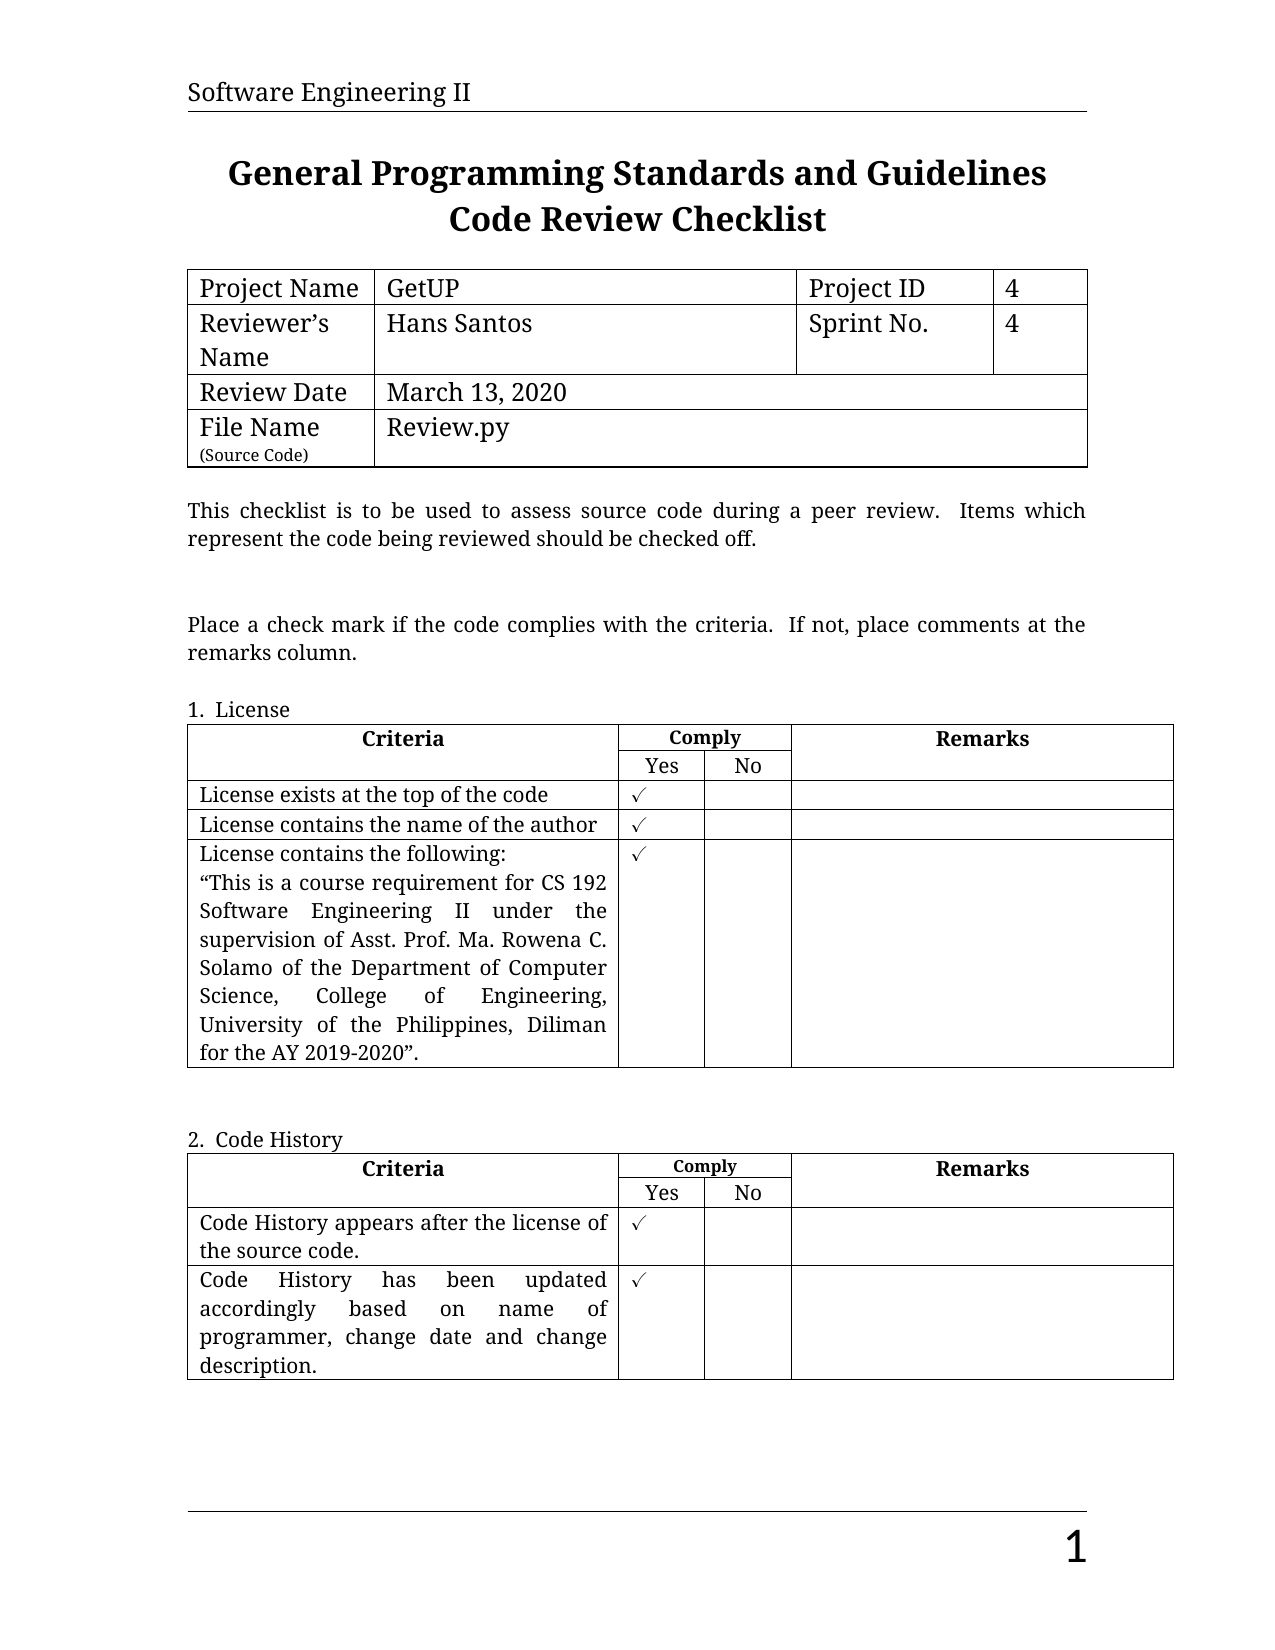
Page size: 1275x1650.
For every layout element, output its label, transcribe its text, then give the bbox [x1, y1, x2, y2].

table_header Criteria [188, 725, 618, 779]
table_header Remarks [792, 725, 1173, 779]
text This checklist is to be used to assess source code during a peer review. Items which represent the code being reviewed should be checked off. [187, 496, 1087, 553]
table_cell License contains the name of the author [188, 810, 618, 838]
table_cell Yes [619, 1178, 704, 1207]
table_cell [705, 1266, 791, 1379]
text 1. License [187, 695, 1087, 723]
table_cell License contains the following: “This is a course requirement for CS 192 Software Engineering II under the supervision of Asst. Prof. Ma. Rowena C. Solamo of the Department of Computer Science, College of Engineering, University of the Philippines, Diliman for the AY 2019-2020”. [188, 840, 618, 1067]
table_cell No [705, 751, 791, 779]
table_cell File Name (Source Code) [188, 410, 374, 466]
table_cell [792, 1208, 1173, 1264]
text General Programming Standards and Guidelines Code Review Checklist [187, 150, 1087, 241]
table_cell March 13, 2020 [375, 375, 1087, 409]
table_cell Code History appears after the license of the source code. [188, 1208, 618, 1264]
table_header Project ID [797, 270, 993, 304]
table_cell [705, 1208, 791, 1264]
table_cell ✓ [619, 1266, 704, 1379]
table_cell Sprint No. [797, 305, 993, 373]
table_header Comply [619, 1154, 791, 1177]
table_cell [792, 781, 1173, 809]
table_cell 4 [994, 305, 1087, 373]
table_cell ✓ [619, 1208, 704, 1264]
table_cell Code History has been updated accordingly based on name of programmer, change date and change description. [188, 1266, 618, 1379]
table_cell ✓ [619, 810, 704, 838]
table_cell ✓ [619, 781, 704, 809]
table_cell [705, 810, 791, 838]
table_header GetUP [375, 270, 796, 304]
table_cell No [705, 1178, 791, 1207]
table_header 4 [994, 270, 1087, 304]
table_cell ✓ [619, 840, 704, 1067]
table_cell [792, 840, 1173, 1067]
table_cell Review.py [375, 410, 1087, 466]
table_header Criteria [188, 1154, 618, 1207]
table_header Comply [619, 725, 791, 750]
table_cell License exists at the top of the code [188, 781, 618, 809]
table_cell [792, 810, 1173, 838]
text Place a check mark if the code complies with the criteria. If not, place comments at the remarks column. [187, 610, 1087, 667]
table_header Remarks [792, 1154, 1173, 1207]
table_cell [792, 1266, 1173, 1379]
table_cell [705, 781, 791, 809]
table_cell Yes [619, 751, 704, 779]
table_cell [705, 840, 791, 1067]
table_header Project Name [188, 270, 374, 304]
table_cell Reviewer’s Name [188, 305, 374, 373]
table_cell Review Date [188, 375, 374, 409]
table_cell Hans Santos [375, 305, 796, 373]
text 2. Code History [187, 1125, 1087, 1153]
